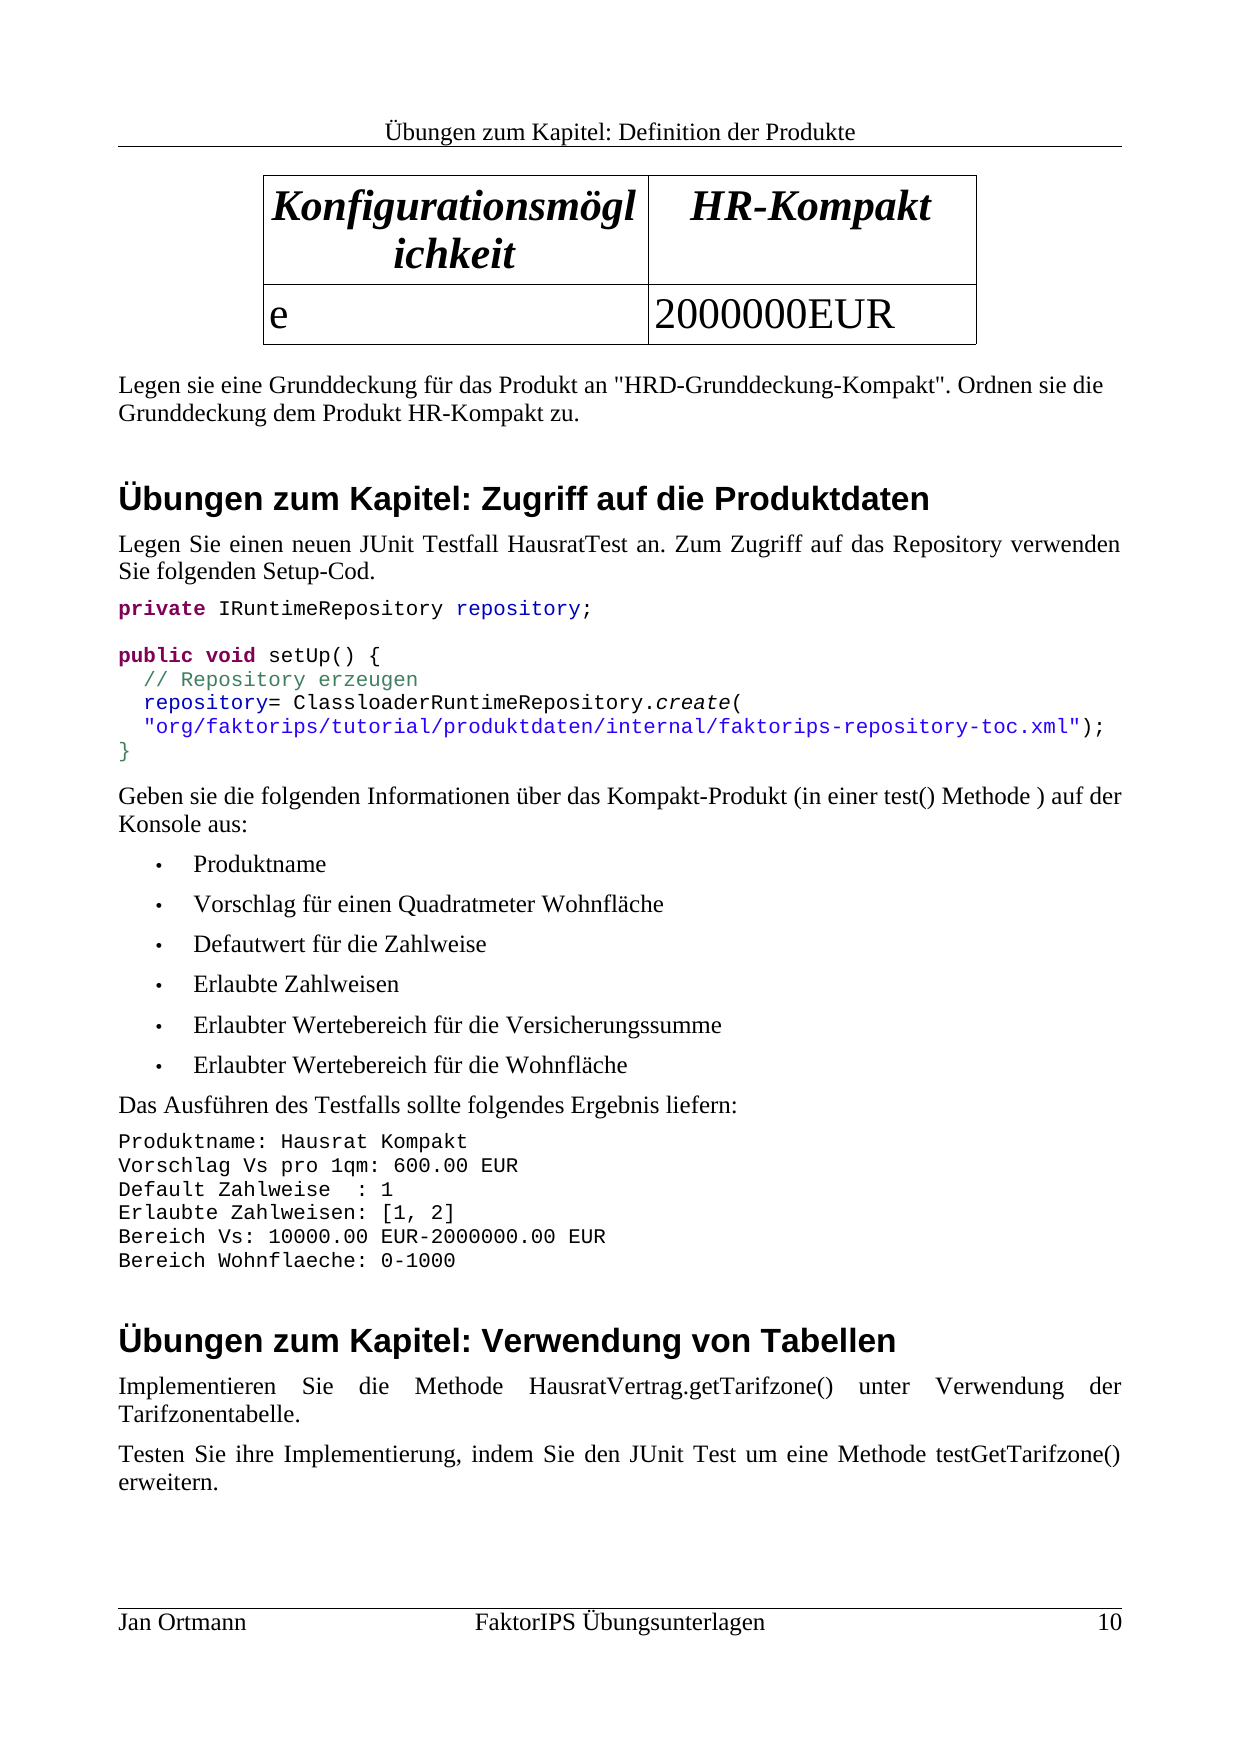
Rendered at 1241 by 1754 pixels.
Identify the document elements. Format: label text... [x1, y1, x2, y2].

text Default Zahlweise : 1 [118, 1179, 1122, 1202]
list Vorschlag für einen Quadratmeter Wohnfläche [156, 890, 1122, 918]
subtitle Übungen zum Kapitel: Zugriff auf die Produktdaten [118, 480, 1122, 517]
text // Repository erzeugen [118, 669, 1122, 692]
table_cell e [264, 285, 648, 344]
text private IRuntimeRepository repository; [118, 598, 1122, 621]
text Legen Sie einen neuen JUnit Testfall HausratTest an. Zum Zugriff auf das Repository verwenden Sie folgenden Setup-Cod. [118, 530, 1122, 585]
table_header HR-Kompakt [649, 176, 976, 284]
text Geben sie die folgenden Informationen über das Kompakt-Produkt (in einer test() Methode ) auf der Konsole aus: [118, 782, 1122, 837]
text repository= ClassloaderRuntimeRepository.create( "org/faktorips/tutorial/produktdaten/internal/faktorips-repository-toc.xml"); [118, 692, 1122, 739]
text Bereich Vs: 10000.00 EUR-2000000.00 EUR [118, 1226, 1122, 1250]
text Implementieren Sie die Methode HausratVertrag.getTarifzone() unter Verwendung der Tarifzonentabelle. [118, 1372, 1122, 1427]
text } [118, 739, 1122, 763]
list Erlaubter Wertebereich für die Wohnfläche [156, 1051, 1122, 1079]
list Defautwert für die Zahlweise [156, 930, 1122, 958]
text Erlaubte Zahlweisen: [1, 2] [118, 1202, 1122, 1226]
table_header Konfigurationsmöglichkeit [264, 176, 648, 284]
table_cell 2000000EUR [649, 285, 976, 344]
text Vorschlag Vs pro 1qm: 600.00 EUR [118, 1155, 1122, 1179]
subtitle Übungen zum Kapitel: Verwendung von Tabellen [118, 1322, 1122, 1359]
text Bereich Wohnflaeche: 0-1000 [118, 1250, 1122, 1273]
text Testen Sie ihre Implementierung, indem Sie den JUnit Test um eine Methode testGetTarifzone() erweitern. [118, 1440, 1122, 1495]
text public void setUp() { [118, 645, 1122, 669]
text Produktname: Hausrat Kompakt [118, 1131, 1122, 1155]
list Produktname [156, 850, 1122, 878]
list Erlaubte Zahlweisen [156, 971, 1122, 998]
text Legen sie eine Grunddeckung für das Produkt an "HRD-Grunddeckung-Kompakt". Ordnen sie die Grunddeckung dem Produkt HR-Kompakt zu. [118, 372, 1122, 427]
list Erlaubter Wertebereich für die Versicherungssumme [156, 1011, 1122, 1038]
text Das Ausführen des Testfalls sollte folgendes Ergebnis liefern: [118, 1091, 1122, 1119]
